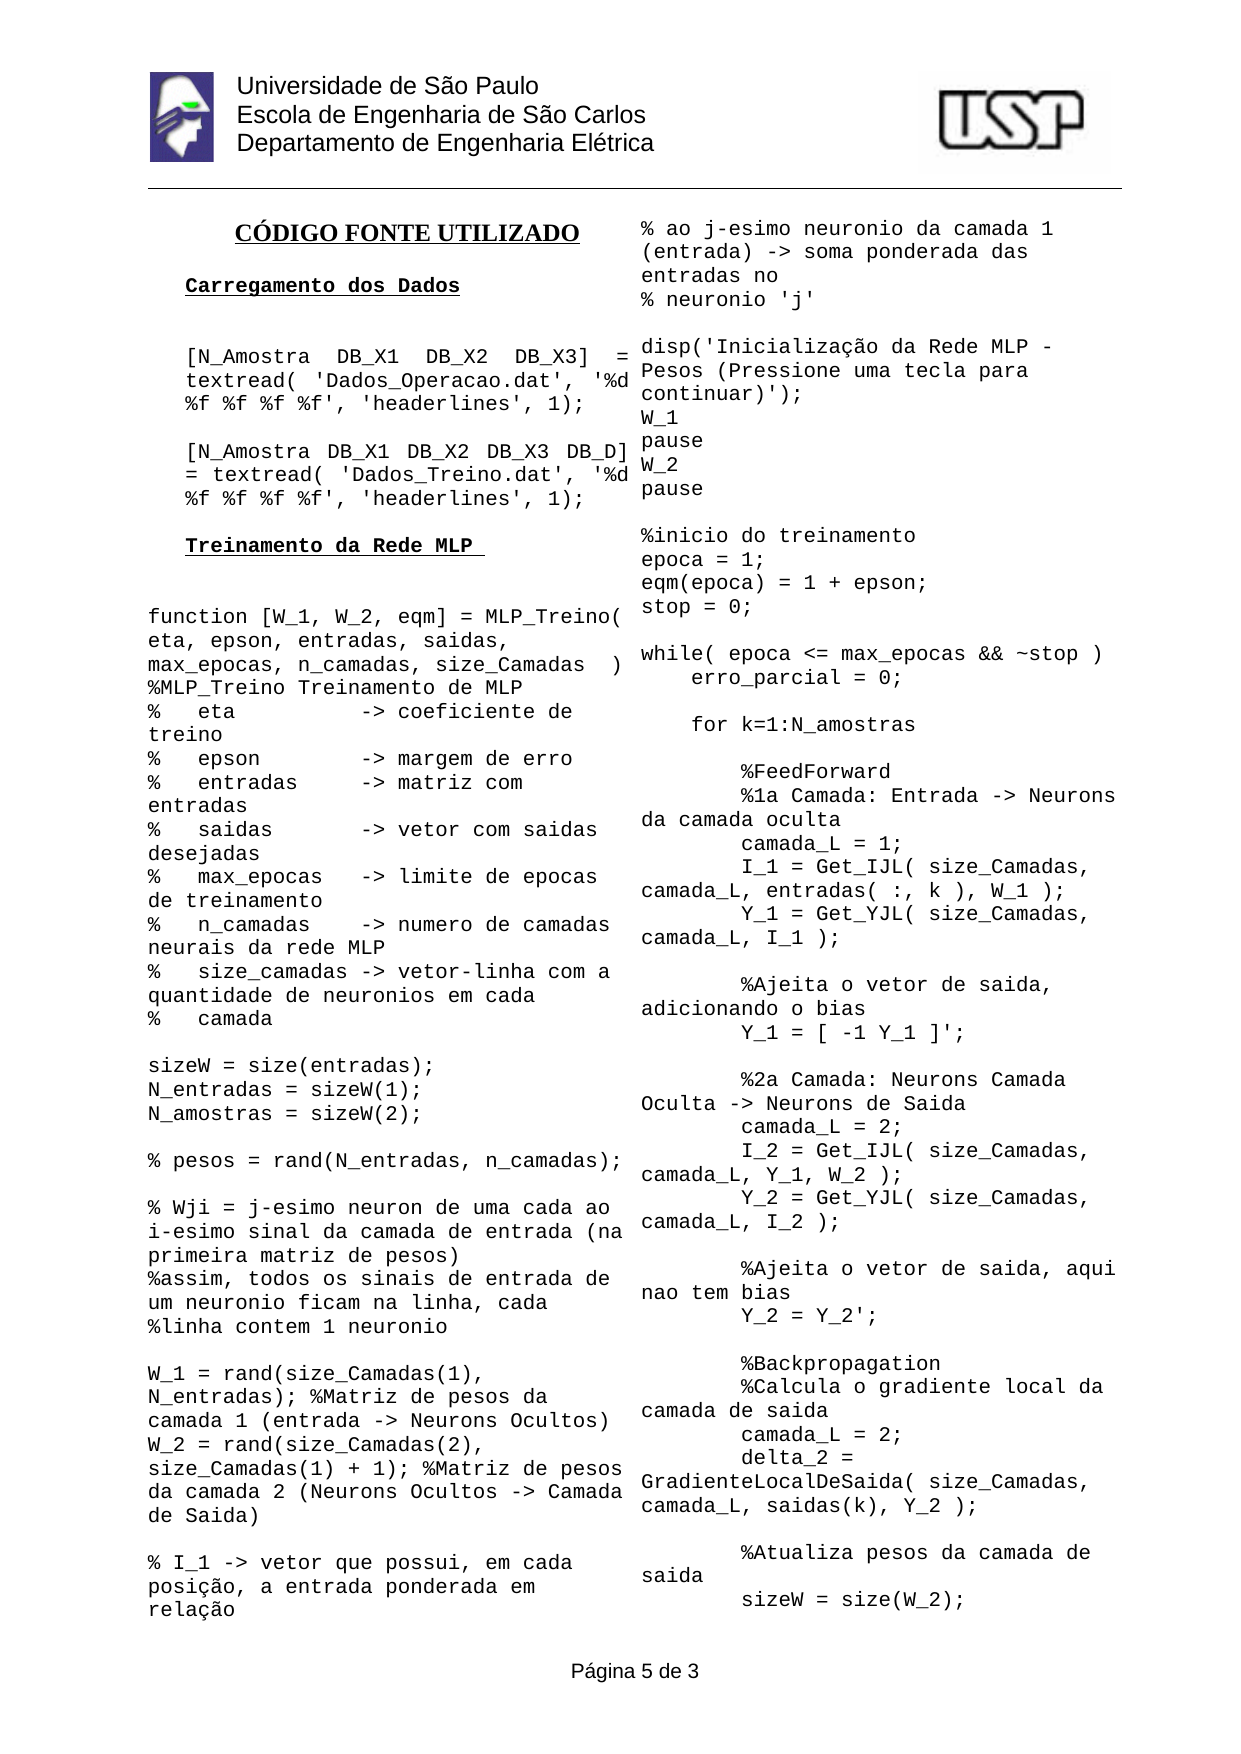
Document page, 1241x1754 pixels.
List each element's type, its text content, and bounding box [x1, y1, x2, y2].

text for k=1:N_amostras [641, 714, 1122, 738]
text % pesos = rand(N_entradas, n_camadas); [148, 1150, 629, 1174]
text % saidas -> vetor com saidas desejadas [148, 819, 629, 866]
text epoca = 1; [641, 549, 1122, 572]
text % camada [148, 1008, 629, 1032]
text % n_camadas -> numero de camadas neurais da rede MLP [148, 914, 629, 961]
text sizeW = size(entradas); [148, 1056, 629, 1079]
text [N_Amostra DB_X1 DB_X2 DB_X3 DB_D] = textread( 'Dados_Treino.dat', '%d %f %f %f %f', 'headerlines', 1); [185, 441, 629, 512]
text CÓDIGO FONTE UTILIZADO [185, 218, 629, 246]
text % I_1 -> vetor que possui, em cada posição, a entrada ponderada em relação [148, 1552, 629, 1623]
text camada_L = 2; [641, 1424, 1122, 1447]
text % ao j-esimo neuronio da camada 1 (entrada) -> soma ponderada das entradas no [641, 218, 1122, 289]
text eqm(epoca) = 1 + epson; [641, 572, 1122, 596]
text %1a Camada: Entrada -> Neurons da camada oculta [641, 785, 1122, 832]
text [N_Amostra DB_X1 DB_X2 DB_X3] = textread( 'Dados_Operacao.dat', '%d %f %f %f %f', 'headerlines', 1); [185, 346, 629, 417]
text camada_L = 2; [641, 1116, 1122, 1140]
text N_amostras = sizeW(2); [148, 1103, 629, 1126]
text while( epoca <= max_epocas && ~stop ) [641, 643, 1122, 667]
text Y_1 = [ -1 Y_1 ]'; [641, 1022, 1122, 1045]
text % Wji = j-esimo neuron de uma cada ao i-esimo sinal da camada de entrada (na primeira matriz de pesos) [148, 1197, 629, 1268]
text disp('Inicialização da Rede MLP - Pesos (Pressione uma tecla para continuar)'); [641, 336, 1122, 407]
text Y_2 = Get_YJL( size_Camadas, camada_L, I_2 ); [641, 1187, 1122, 1234]
text % max_epocas -> limite de epocas de treinamento [148, 866, 629, 914]
text stop = 0; [641, 596, 1122, 620]
text Treinamento da Rede MLP [185, 535, 629, 559]
picture [918, 71, 1112, 175]
text erro_parcial = 0; [641, 667, 1122, 691]
text I_1 = Get_IJL( size_Camadas, camada_L, entradas( :, k ), W_1 ); [641, 856, 1122, 903]
text W_1 [641, 407, 1122, 431]
picture [149, 72, 214, 162]
text %MLP_Treino Treinamento de MLP [148, 677, 629, 701]
text Carregamento dos Dados [185, 275, 629, 299]
text %Atualiza pesos da camada de saida [641, 1542, 1122, 1589]
text %linha contem 1 neuronio [148, 1316, 629, 1339]
text I_2 = Get_IJL( size_Camadas, camada_L, Y_1, W_2 ); [641, 1140, 1122, 1187]
text %Backpropagation [641, 1353, 1122, 1376]
text camada_L = 1; [641, 832, 1122, 856]
text %Calcula o gradiente local da camada de saida [641, 1376, 1122, 1424]
text %assim, todos os sinais de entrada de um neuronio ficam na linha, cada [148, 1268, 629, 1316]
text function [W_1, W_2, eqm] = MLP_Treino( eta, epson, entradas, saidas, max_epocas, n_camadas, size_Camadas ) [148, 606, 629, 677]
text %inicio do treinamento [641, 525, 1122, 549]
text % epson -> margem de erro [148, 748, 629, 772]
text sizeW = size(W_2); [641, 1589, 1122, 1613]
text % entradas -> matriz com entradas [148, 772, 629, 819]
text %Ajeita o vetor de saida, aqui nao tem bias [641, 1258, 1122, 1305]
text %2a Camada: Neurons Camada Oculta -> Neurons de Saida [641, 1069, 1122, 1116]
text W_2 = rand(size_Camadas(2), size_Camadas(1) + 1); %Matriz de pesos da camada 2 (Neurons Ocultos -> Camada de Saida) [148, 1434, 629, 1528]
text pause [641, 478, 1122, 501]
text Y_1 = Get_YJL( size_Camadas, camada_L, I_1 ); [641, 903, 1122, 951]
text Y_2 = Y_2'; [641, 1305, 1122, 1329]
text pause [641, 431, 1122, 454]
text % neuronio 'j' [641, 289, 1122, 312]
text % size_camadas -> vetor-linha com a quantidade de neuronios em cada [148, 961, 629, 1008]
text N_entradas = sizeW(1); [148, 1079, 629, 1103]
text %FeedForward [641, 762, 1122, 785]
text W_2 [641, 454, 1122, 478]
text % eta -> coeficiente de treino [148, 701, 629, 748]
text W_1 = rand(size_Camadas(1), N_entradas); %Matriz de pesos da camada 1 (entrada -> Neurons Ocultos) [148, 1363, 629, 1434]
text delta_2 = GradienteLocalDeSaida( size_Camadas, camada_L, saidas(k), Y_2 ); [641, 1447, 1122, 1518]
text %Ajeita o vetor de saida, adicionando o bias [641, 974, 1122, 1022]
